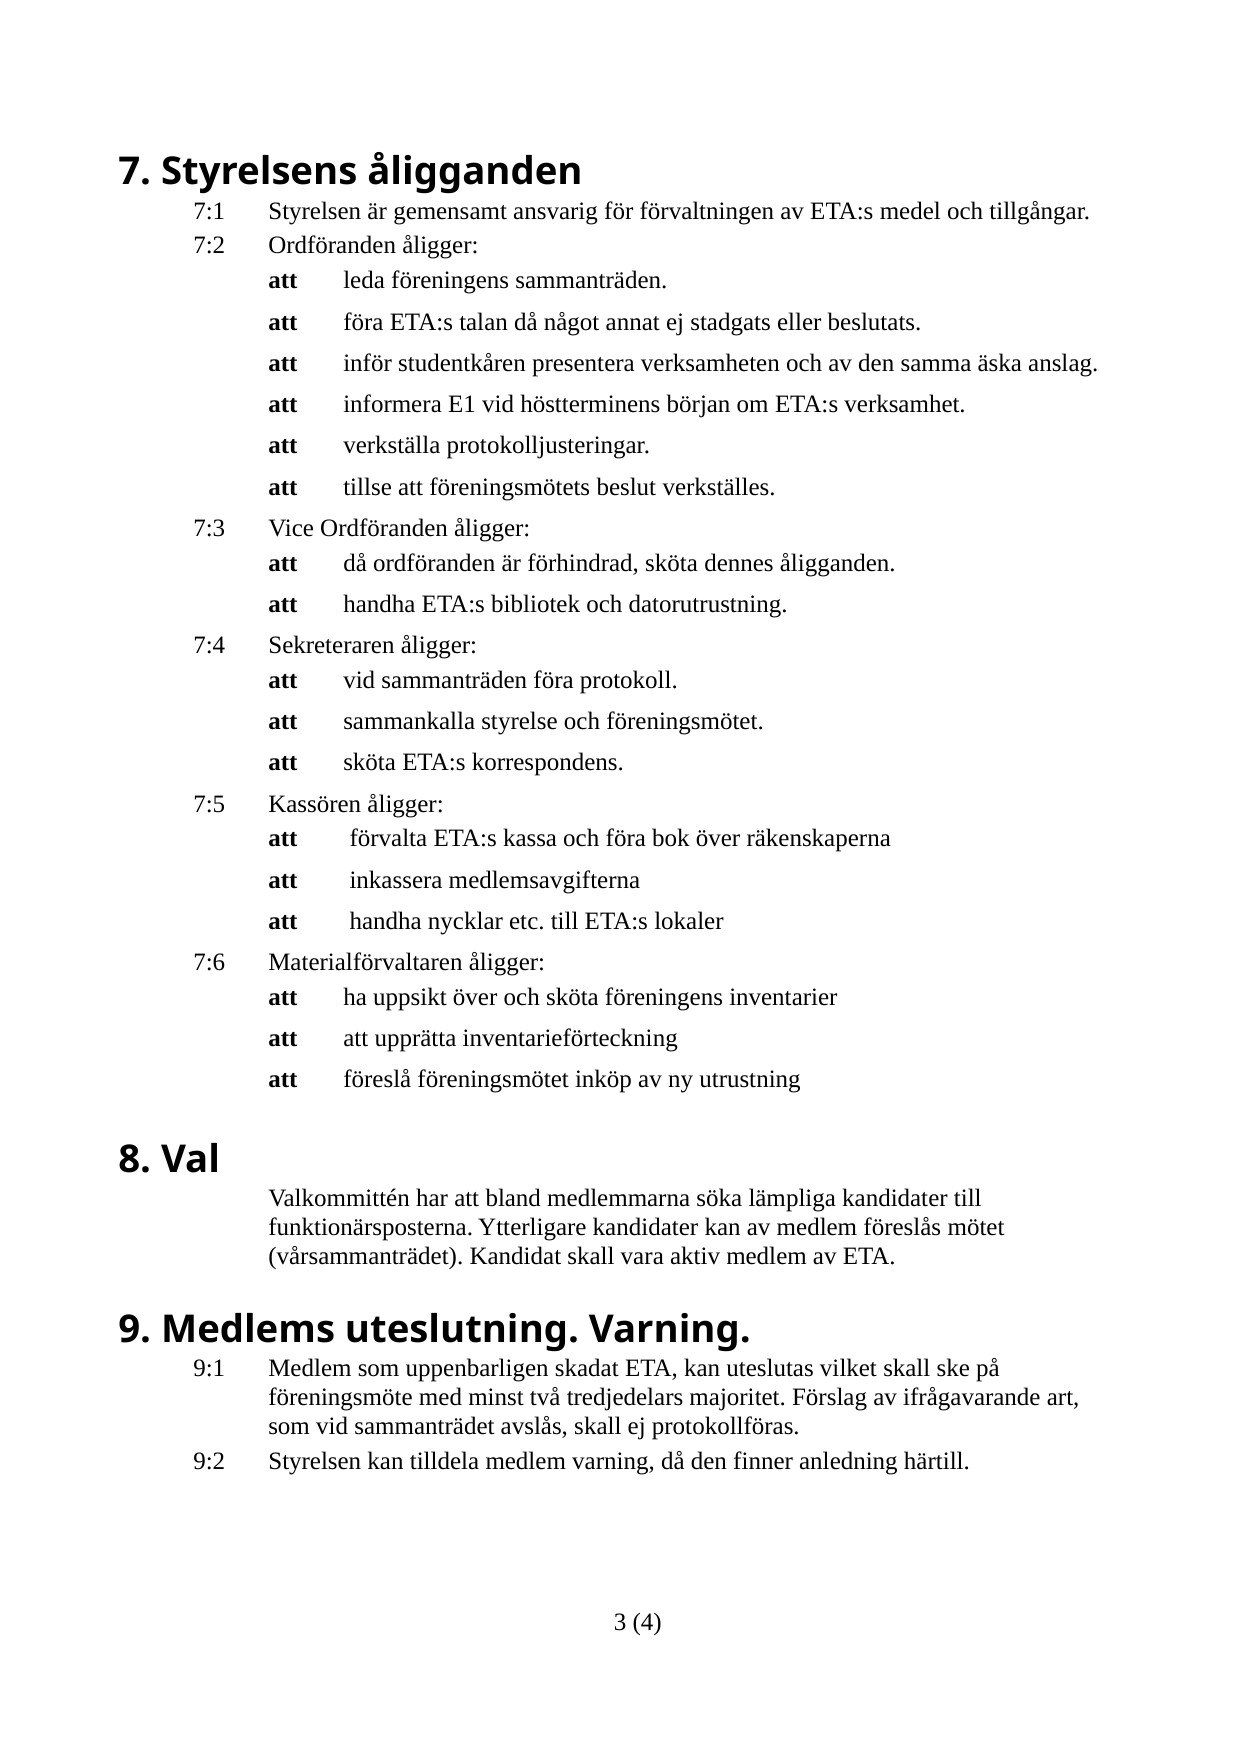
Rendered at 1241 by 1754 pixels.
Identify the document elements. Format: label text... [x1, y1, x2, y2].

subtitle Valkommittén har att bland medlemmarna söka lämpliga kandidater till funktionärsposterna. Ytterligare kandidater kan av medlem föreslås mötet (vårsammanträdet). Kandidat skall vara aktiv medlem av ETA. [193, 1183, 1122, 1270]
subtitle 7:1 Styrelsen är gemensamt ansvarig för förvaltningen av ETA:s medel och tillgångar. [193, 196, 1122, 224]
text att förvalta ETA:s kassa och föra bok över räkenskaperna [268, 823, 1122, 852]
text att informera E1 vid höstterminens början om ETA:s verksamhet. [268, 389, 1122, 418]
subtitle 7:4 Sekreteraren åligger: [193, 630, 1122, 659]
text att sammankalla styrelse och föreningsmötet. [268, 706, 1122, 735]
text att leda föreningens sammanträden. [268, 265, 1122, 294]
text att ha uppsikt över och sköta föreningens inventarier [268, 982, 1122, 1011]
text att tillse att föreningsmötets beslut verkställes. [268, 472, 1122, 500]
text att inför studentkåren presentera verksamheten och av den samma äska anslag. [268, 348, 1122, 377]
subtitle 9. Medlems uteslutning. Varning. [118, 1301, 1122, 1353]
subtitle 7. Styrelsens åligganden [118, 144, 1122, 196]
text att vid sammanträden föra protokoll. [268, 665, 1122, 694]
text att sköta ETA:s korrespondens. [268, 747, 1122, 776]
subtitle 9:2 Styrelsen kan tilldela medlem varning, då den finner anledning härtill. [193, 1446, 1122, 1474]
text att föra ETA:s talan då något annat ej stadgats eller beslutats. [268, 307, 1122, 335]
subtitle 9:1 Medlem som uppenbarligen skadat ETA, kan uteslutas vilket skall ske på föreningsmöte med minst två tredjedelars majoritet. Förslag av ifrågavarande art, som vid sammanträdet avslås, skall ej protokollföras. [193, 1353, 1122, 1440]
text att då ordföranden är förhindrad, sköta dennes åligganden. [268, 548, 1122, 576]
text att handha nycklar etc. till ETA:s lokaler [268, 906, 1122, 935]
subtitle 7:3 Vice Ordföranden åligger: [193, 513, 1122, 542]
subtitle 8. Val [118, 1131, 1122, 1183]
text att föreslå föreningsmötet inköp av ny utrustning [268, 1064, 1122, 1093]
text att att upprätta inventarieförteckning [268, 1023, 1122, 1052]
subtitle 7:2 Ordföranden åligger: [193, 231, 1122, 259]
subtitle 7:6 Materialförvaltaren åligger: [193, 947, 1122, 976]
text att inkassera medlemsavgifterna [268, 865, 1122, 893]
text att verkställa protokolljusteringar. [268, 430, 1122, 459]
text att handha ETA:s bibliotek och datorutrustning. [268, 589, 1122, 618]
subtitle 7:5 Kassören åligger: [193, 789, 1122, 817]
